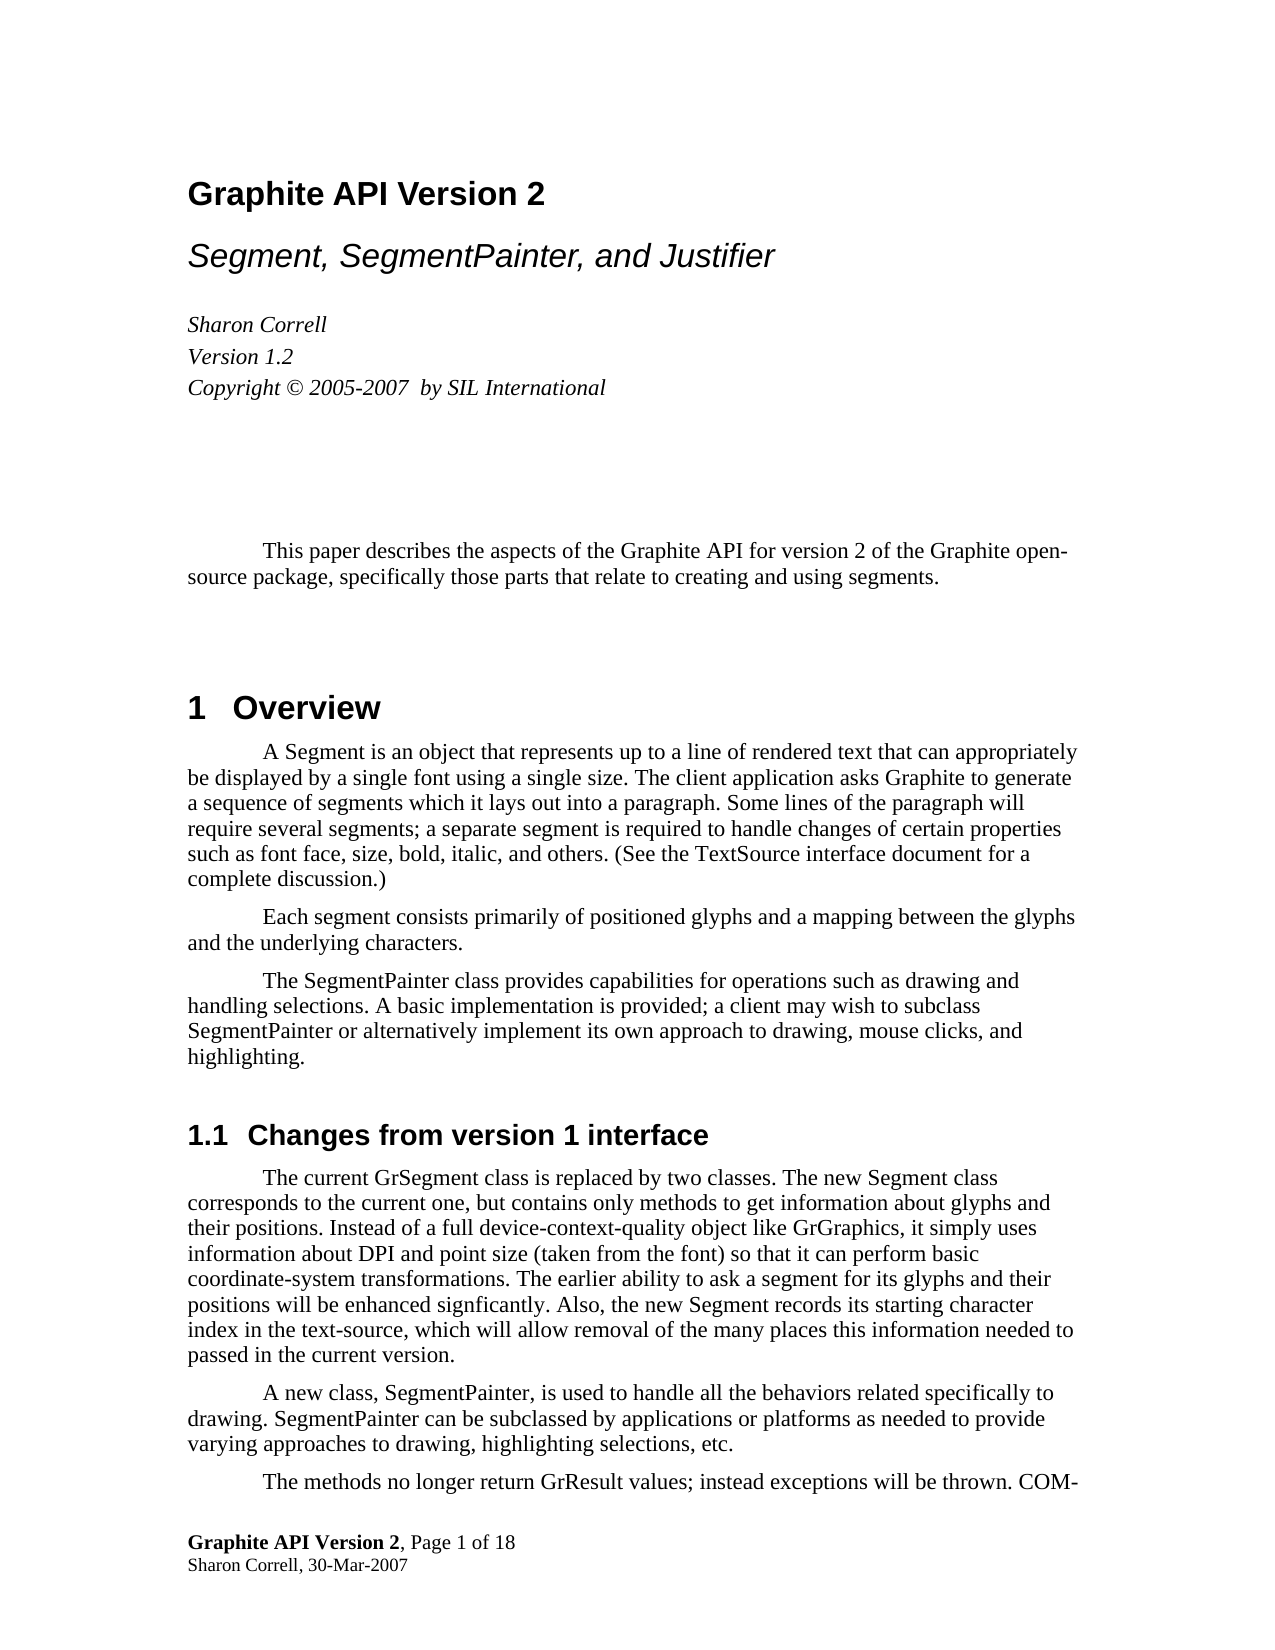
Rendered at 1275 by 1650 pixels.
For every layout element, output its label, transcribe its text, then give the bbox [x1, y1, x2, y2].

subtitle Changes from version 1 interface [187, 1119, 1087, 1152]
text Each segment consists primarily of positioned glyphs and a mapping between the glyphs and the underlying characters. [187, 904, 1087, 955]
text A Segment is an object that represents up to a line of rendered text that can appropriately be displayed by a single font using a single size. The client application asks Graphite to generate a sequence of segments which it lays out into a paragraph. Some lines of the paragraph will require several segments; a separate segment is required to handle changes of certain properties such as font face, size, bold, italic, and others. (See the TextSource interface document for a complete discussion.) [187, 739, 1087, 892]
text This paper describes the aspects of the Graphite API for version 2 of the Graphite open-source package, specifically those parts that relate to creating and using segments. [187, 538, 1087, 589]
text The current GrSegment class is replaced by two classes. The new Segment class corresponds to the current one, but contains only methods to get information about glyphs and their positions. Instead of a full device-context-quality object like GrGraphics, it simply uses information about DPI and point size (taken from the font) so that it can perform basic coordinate-system transformations. The earlier ability to ask a segment for its glyphs and their positions will be enhanced signficantly. Also, the new Segment records its starting character index in the text-source, which will allow removal of the many places this information needed to passed in the current version. [187, 1164, 1087, 1368]
title Graphite API Version 2 [187, 175, 1087, 212]
subtitle Sharon Correll [187, 312, 1087, 337]
title Segment, SegmentPainter, and Justifier [187, 237, 1087, 274]
text The methods no longer return GrResult values; instead exceptions will be thrown. COM- [187, 1469, 1087, 1494]
text A new class, SegmentPainter, is used to handle all the behaviors related specifically to drawing. SegmentPainter can be subclassed by applications or platforms as needed to provide varying approaches to drawing, highlighting selections, etc. [187, 1380, 1087, 1457]
subtitle Version 1.2 [187, 344, 1087, 369]
subtitle Overview [187, 689, 1087, 727]
text The SegmentPainter class provides capabilities for operations such as drawing and handling selections. A basic implementation is provided; a client may wish to subclass SegmentPainter or alternatively implement its own approach to drawing, mouse clicks, and highlighting. [187, 968, 1087, 1069]
subtitle Copyright © 2005-2007 by SIL International [187, 375, 1087, 401]
